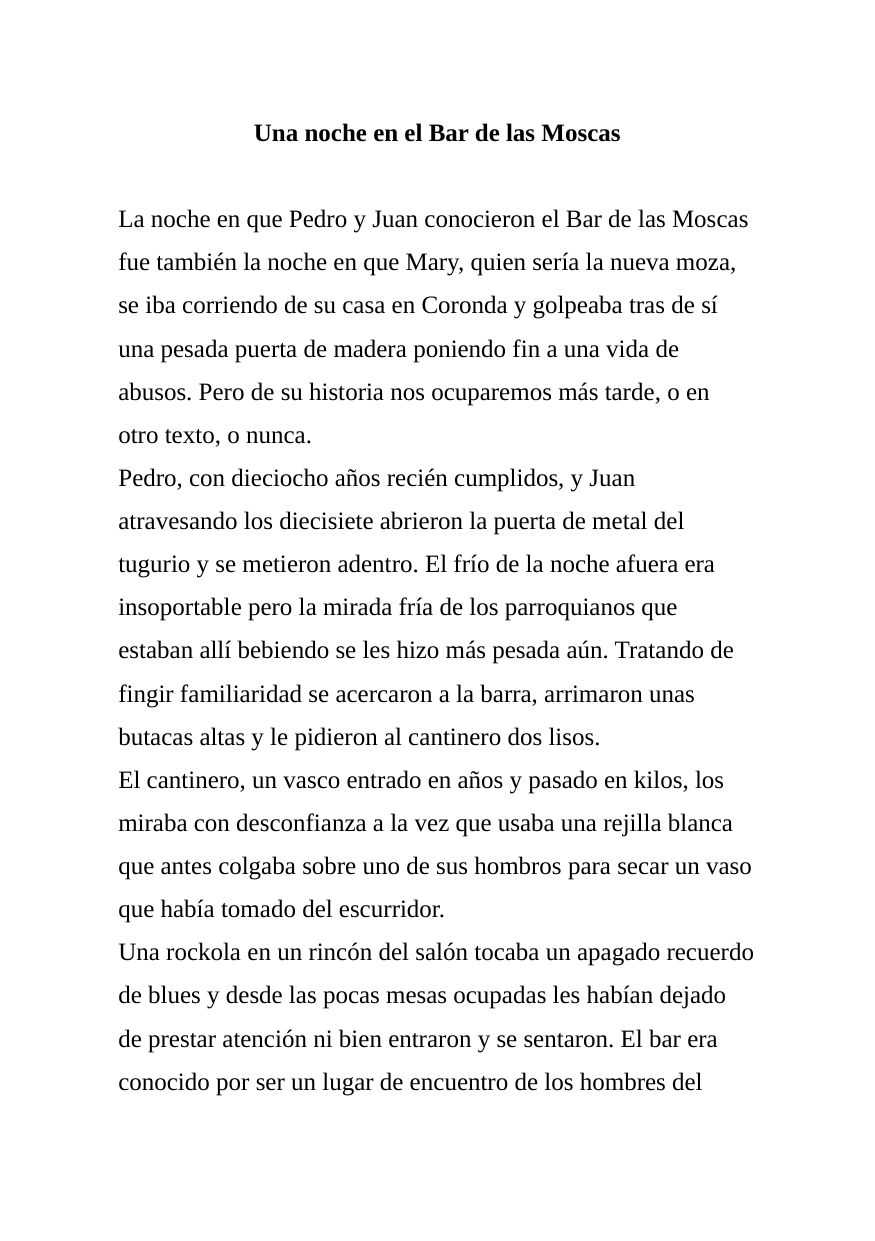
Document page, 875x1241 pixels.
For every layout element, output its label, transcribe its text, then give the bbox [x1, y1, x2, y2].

text El cantinero, un vasco entrado en años y pasado en kilos, los miraba con desconfianza a la vez que usaba una rejilla blanca que antes colgaba sobre uno de sus hombros para secar un vaso que había tomado del escurridor. [118, 765, 756, 923]
text Una rockola en un rincón del salón tocaba un apagado recuerdo de blues y desde las pocas mesas ocupadas les habían dejado de prestar atención ni bien entraron y se sentaron. El bar era conocido por ser un lugar de encuentro de los hombres del [118, 937, 756, 1096]
text Pedro, con dieciocho años recién cumplidos, y Juan atravesando los diecisiete abrieron la puerta de metal del tugurio y se metieron adentro. El frío de la noche afuera era insoportable pero la mirada fría de los parroquianos que estaban allí bebiendo se les hizo más pesada aún. Tratando de fingir familiaridad se acercaron a la barra, arrimaron unas butacas altas y le pidieron al cantinero dos lisos. [118, 463, 756, 751]
text La noche en que Pedro y Juan conocieron el Bar de las Moscas fue también la noche en que Mary, quien sería la nueva moza, se iba corriendo de su casa en Coronda y golpeaba tras de sí una pesada puerta de madera poniendo fin a una vida de abusos. Pero de su historia nos ocuparemos más tarde, o en otro texto, o nunca. [118, 204, 756, 449]
text Una noche en el Bar de las Moscas [118, 118, 756, 147]
